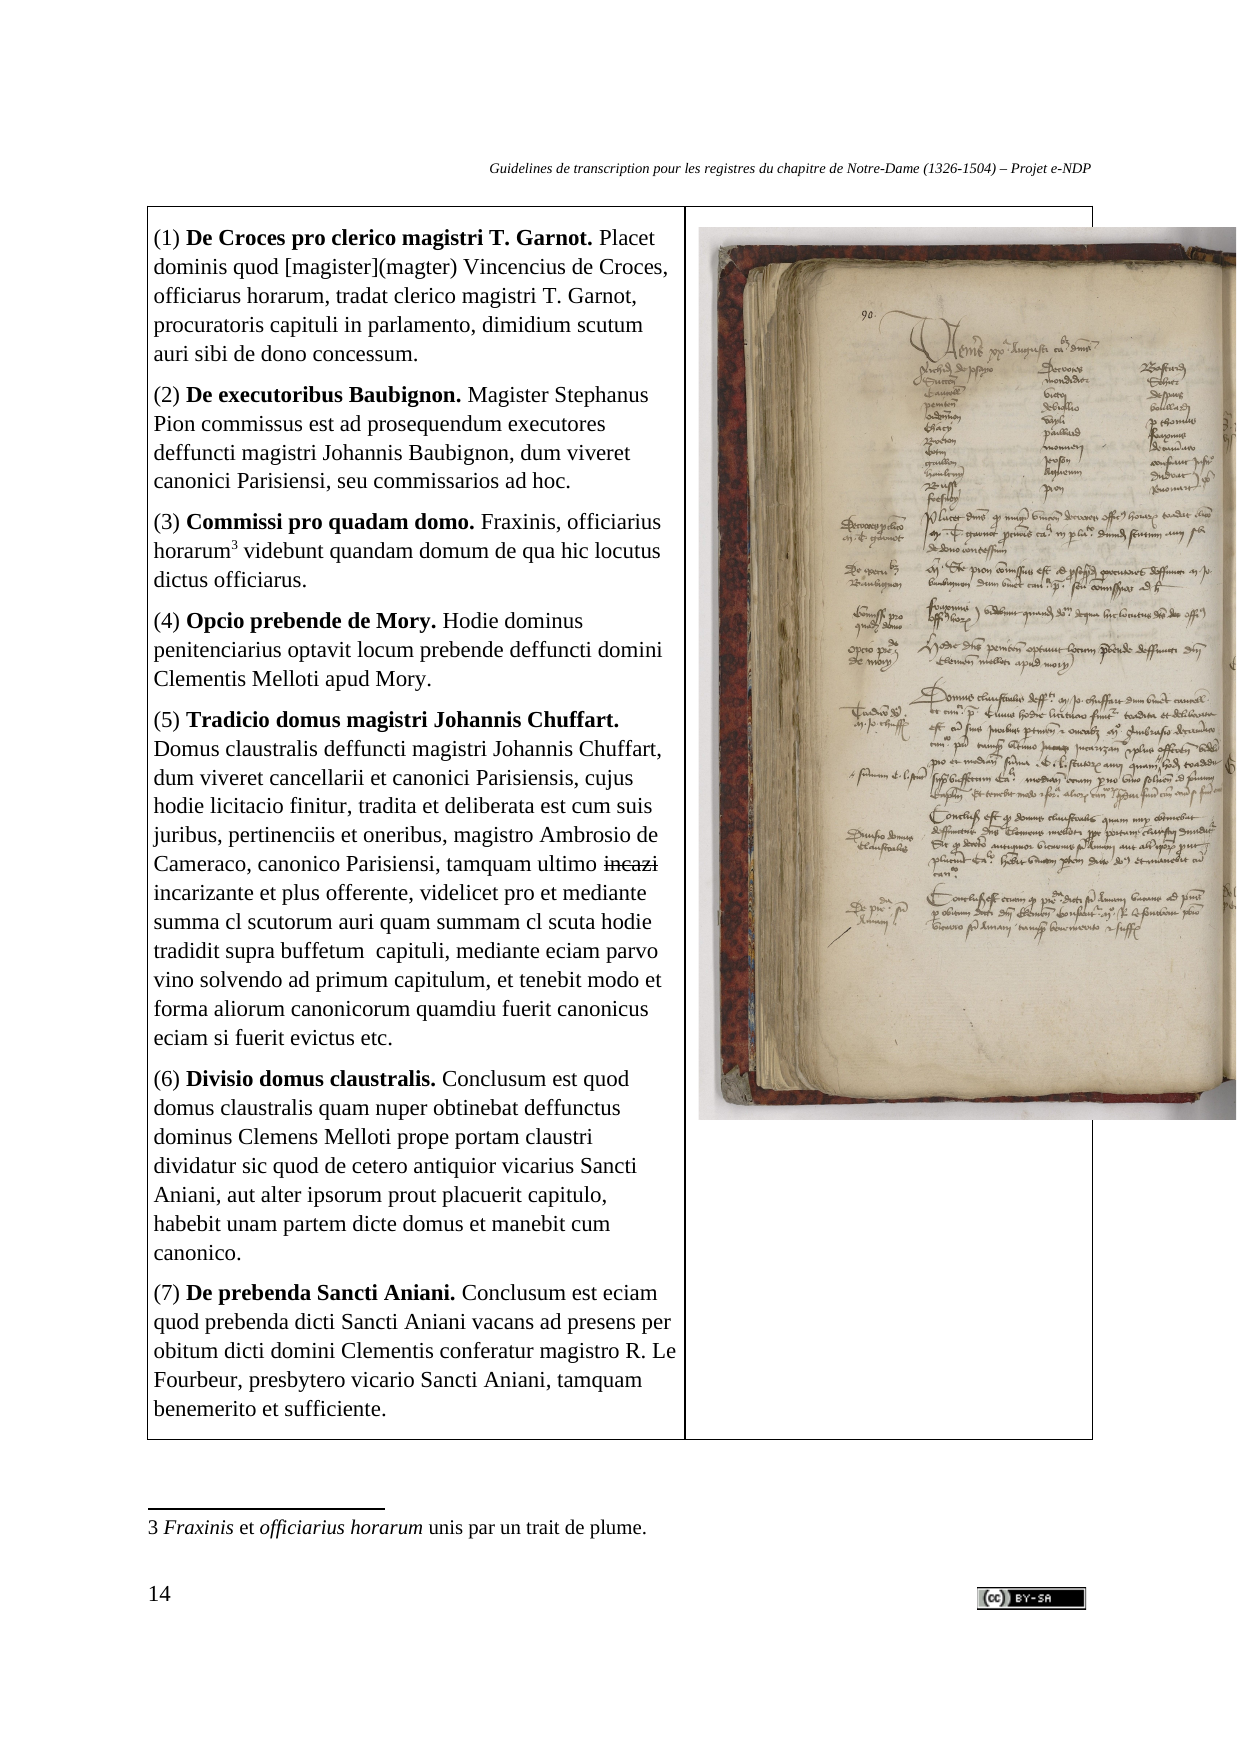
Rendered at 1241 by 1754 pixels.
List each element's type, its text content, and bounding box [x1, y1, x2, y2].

picture [698, 227, 1237, 1120]
table_cell =90= C/Vendredi 20 août 1451 Veneris XXa augusti, capitulantibus dominis : archidiacono de Josayo ; succentore ; cancellario ; penitenciario ; Ordeimonte ; Chacy ; Breton ; Cotin ; Gaillon ; Haultny ; Bussi ; Fresnoy ; De Croces ; Mondidier ; Victri ; De Brollio ; Vayli ; Paillard ; Monneti ; Jerson ; Aguenin ; Pion ; Bastardi ; Sohier ; Despars ; Boullardi ; P. Thomas ; Fraxinis ; De Cameraco ; Confranc infirmo ; Du Drac ; Renouart excusatis. (1) De Croces pro clerico magistri T. Garnot. Placet dominis quod [magister](magter) Vincencius de Croces, officiarus horarum, tradat clerico magistri T. Garnot, procuratoris capituli in parlamento, dimidium scutum auri sibi de dono concessum. (2) De executoribus Baubignon. Magister Stephanus Pion commissus est ad prosequendum executores deffuncti magistri Johannis Baubignon, dum viveret canonici Parisiensi, seu commissarios ad hoc. (3) Commissi pro quadam domo. Fraxinis, officiarius horarum videbunt quandam domum de qua hic locutus dictus officiarus. (4) Opcio prebende de Mory. Hodie dominus penitenciarius optavit locum prebende deffuncti domini Clementis Melloti apud Mory. (5) Tradicio domus magistri Johannis Chuffart. Domus claustralis deffuncti magistri Johannis Chuffart, dum viveret cancellarii et canonici Parisiensis, cujus hodie licitacio finitur, tradita et deliberata est cum suis juribus, pertinenciis et oneribus, magistro Ambrosio de Cameraco, canonico Parisiensi, tamquam ultimo incazi incarizante et plus offerente, videlicet pro et mediante summa cl scutorum auri quam summam cl scuta hodie tradidit supra buffetum capituli, mediante eciam parvo vino solvendo ad primum capitulum, et tenebit modo et forma aliorum canonicorum quamdiu fuerit canonicus eciam si fuerit evictus etc. (6) Divisio domus claustralis. Conclusum est quod domus claustralis quam nuper obtinebat deffunctus dominus Clemens Melloti prope portam claustri dividatur sic quod de cetero antiquior vicarius Sancti Aniani, aut alter ipsorum prout placuerit capitulo, habebit unam partem dicte domus et manebit cum canonico. (7) De prebenda Sancti Aniani. Conclusum est eciam quod prebenda dicti Sancti Aniani vacans ad presens per obitum dicti domini Clementis conferatur magistro R. Le Fourbeur, presbytero vicario Sancti Aniani, tamquam benemerito et sufficiente. [148, 207, 684, 1439]
table_cell [686, 207, 1092, 1439]
picture [977, 1587, 1087, 1610]
